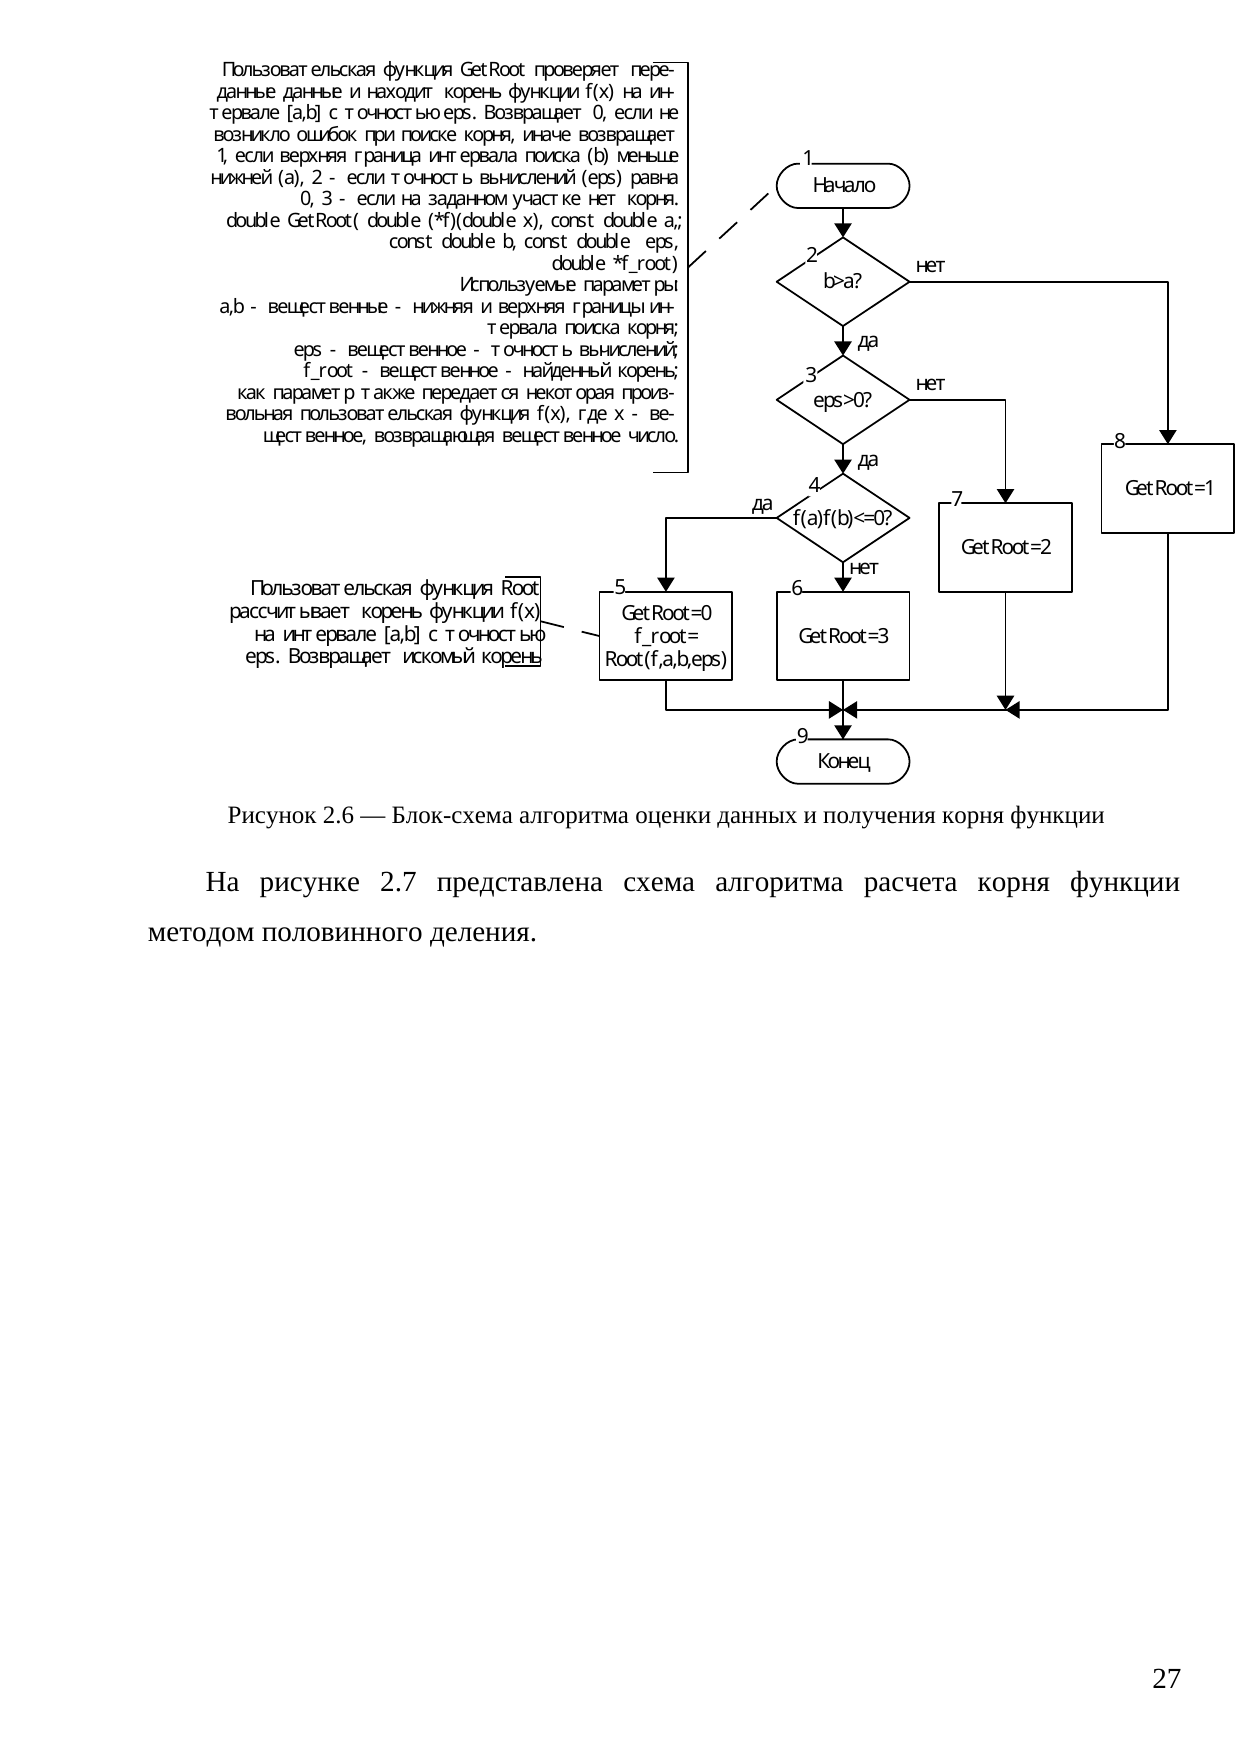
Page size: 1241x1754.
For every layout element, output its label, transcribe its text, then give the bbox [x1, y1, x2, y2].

text Рисунок 2.6 — Блок-схема алгоритма оценки данных и получения корня функции [153, 801, 1179, 829]
text На рисунке 2.7 представлена схема алгоритма расчета корня функции методом половинного деления. [148, 864, 1181, 948]
